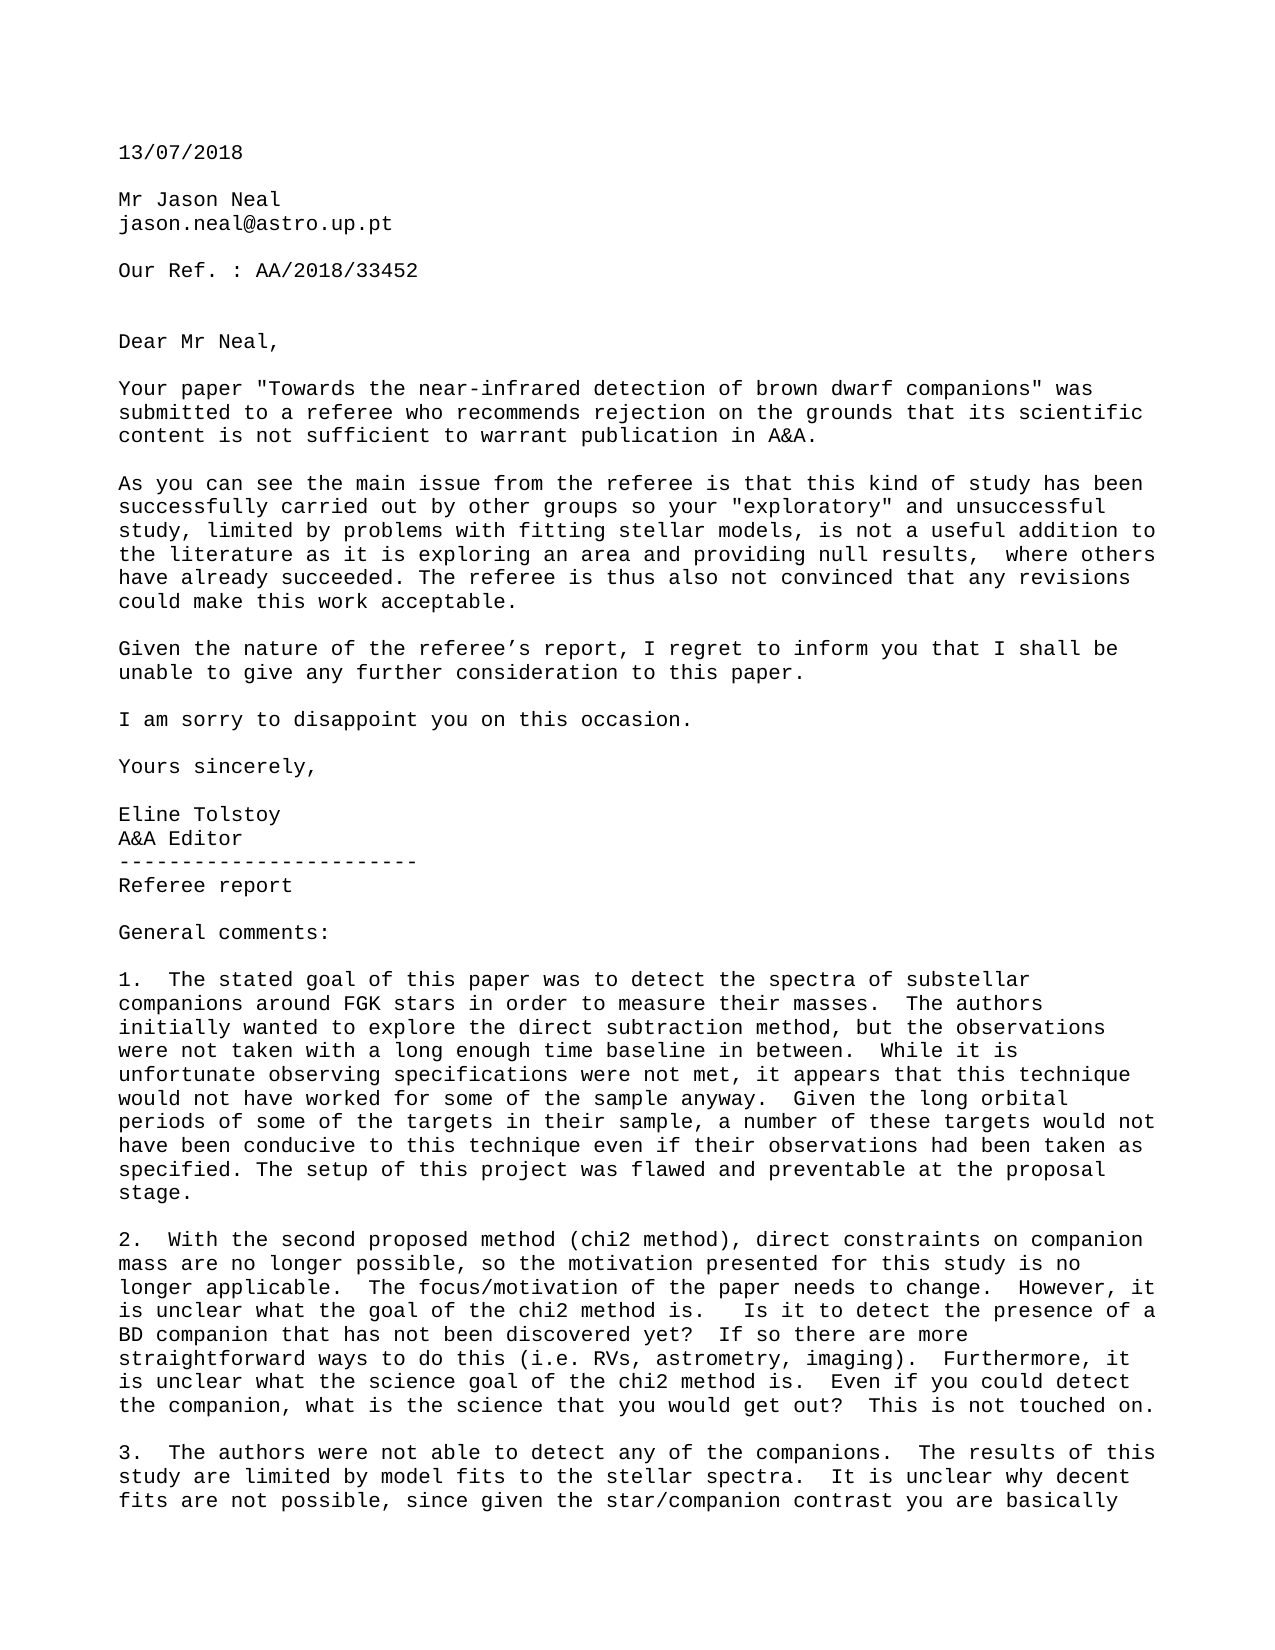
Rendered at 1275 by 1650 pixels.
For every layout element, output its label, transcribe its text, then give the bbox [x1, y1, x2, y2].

text A&A Editor [118, 827, 1157, 851]
text 3. The authors were not able to detect any of the companions. The results of this study are limited by model fits to the stellar spectra. It is unclear why decent fits are not possible, since given the star/companion contrast you are basically [118, 1442, 1157, 1513]
text Referee report [118, 875, 1157, 898]
text Our Ref. : AA/2018/33452 [118, 260, 1157, 284]
text Given the nature of the referee’s report, I regret to inform you that I shall be unable to give any further consideration to this paper. [118, 638, 1157, 686]
text Yours sincerely, [118, 757, 1157, 780]
text I am sorry to disappoint you on this occasion. [118, 709, 1157, 733]
text Your paper "Towards the near-infrared detection of brown dwarf companions" was submitted to a referee who recommends rejection on the grounds that its scientific content is not sufficient to warrant publication in A&A. [118, 378, 1157, 449]
text 2. With the second proposed method (chi2 method), direct constraints on companion mass are no longer possible, so the motivation presented for this study is no longer applicable. The focus/motivation of the paper needs to change. However, it is unclear what the goal of the chi2 method is. Is it to detect the presence of a BD companion that has not been discovered yet? If so there are more straightforward ways to do this (i.e. RVs, astrometry, imaging). Furthermore, it is unclear what the science goal of the chi2 method is. Even if you could detect the companion, what is the science that you would get out? This is not touched on. [118, 1229, 1157, 1419]
text ------------------------ [118, 851, 1157, 875]
text Dear Mr Neal, [118, 331, 1157, 354]
text General comments: [118, 922, 1157, 946]
text Mr Jason Neal [118, 189, 1157, 213]
text jason.neal@astro.up.pt [118, 213, 1157, 236]
text 1. The stated goal of this paper was to detect the spectra of substellar companions around FGK stars in order to measure their masses. The authors initially wanted to explore the direct subtraction method, but the observations were not taken with a long enough time baseline in between. While it is unfortunate observing specifications were not met, it appears that this technique would not have worked for some of the sample anyway. Given the long orbital periods of some of the targets in their sample, a number of these targets would not have been conducive to this technique even if their observations had been taken as specified. The setup of this project was flawed and preventable at the proposal stage. [118, 969, 1157, 1206]
text Eline Tolstoy [118, 804, 1157, 827]
text As you can see the main issue from the referee is that this kind of study has been successfully carried out by other groups so your "exploratory" and unsuccessful study, limited by problems with fitting stellar models, is not a useful addition to the literature as it is exploring an area and providing null results, where others have already succeeded. The referee is thus also not convinced that any revisions could make this work acceptable. [118, 473, 1157, 615]
text 13/07/2018 [118, 142, 1157, 165]
